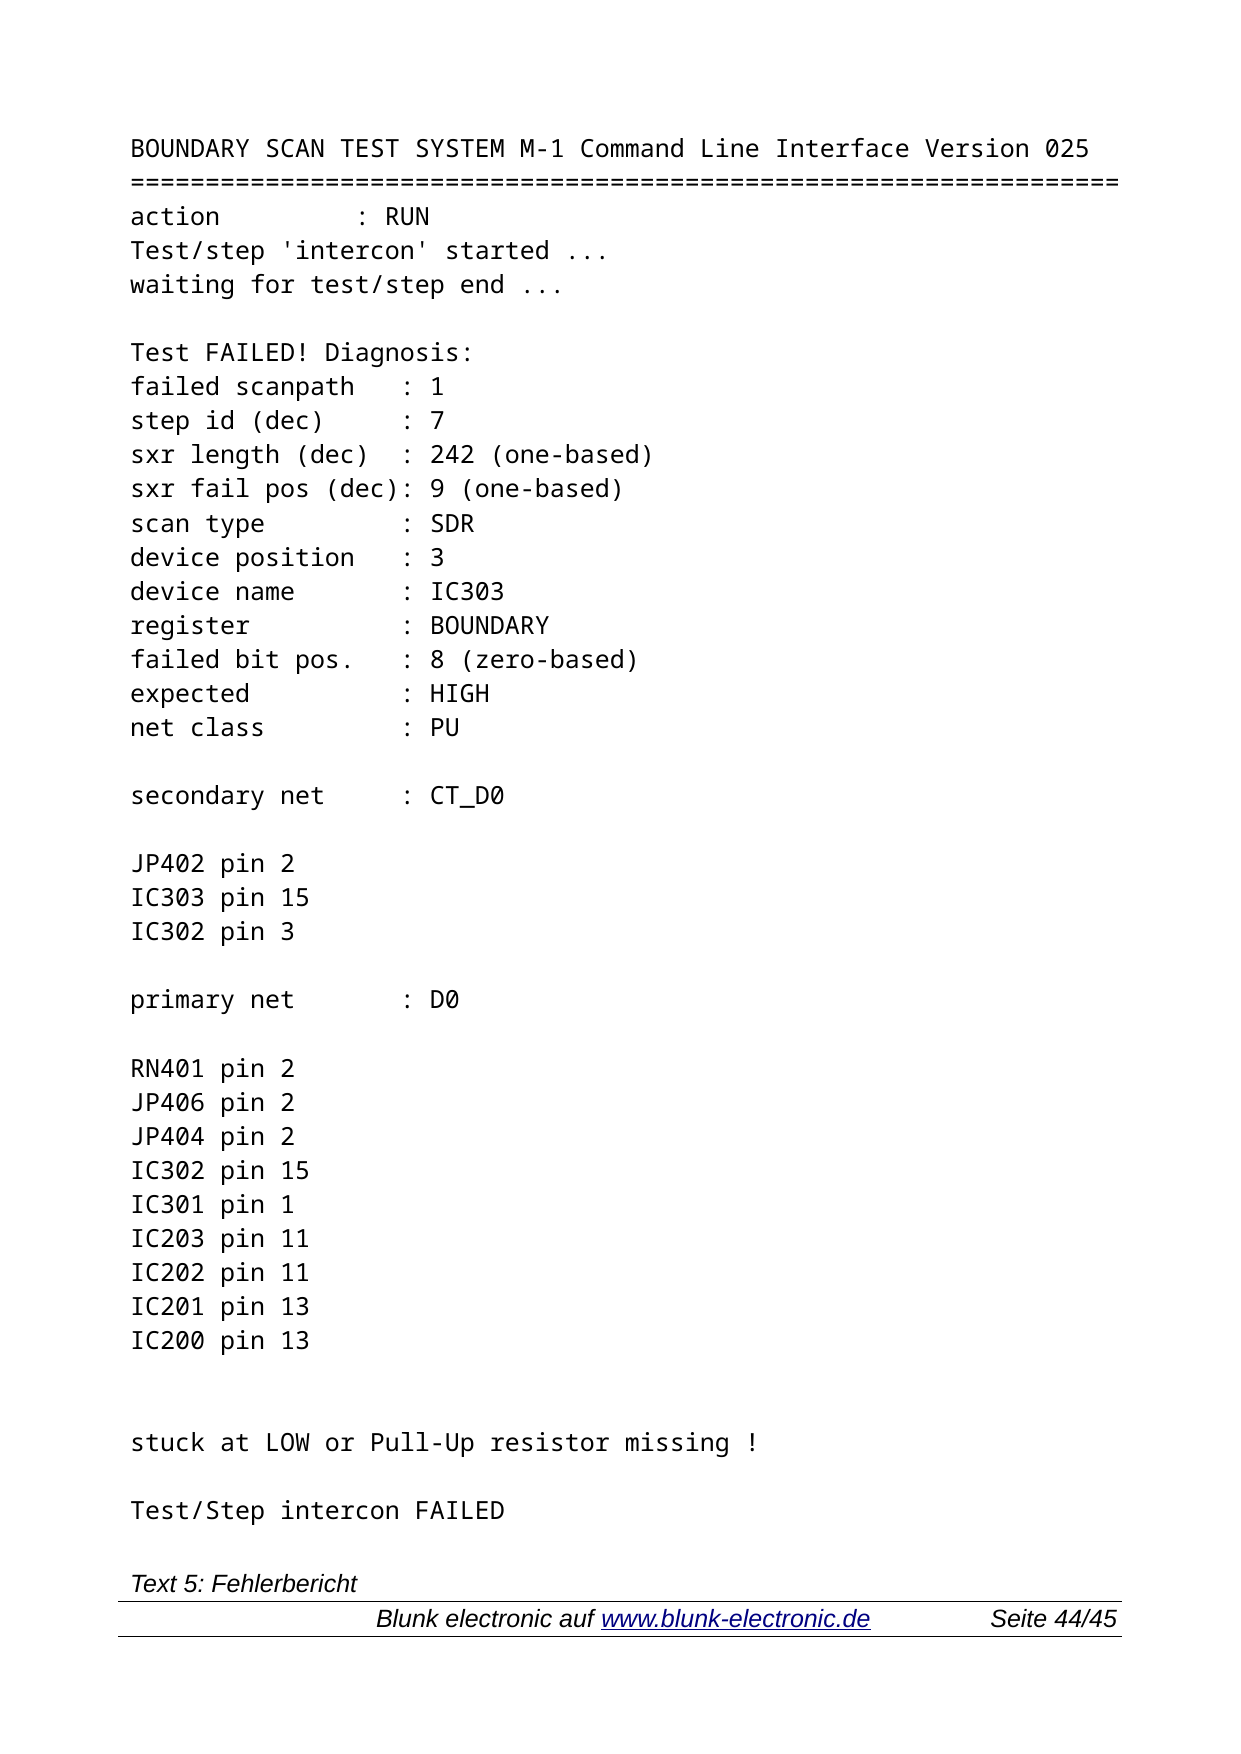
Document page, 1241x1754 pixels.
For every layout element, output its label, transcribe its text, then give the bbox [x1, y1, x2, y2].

text Text 5: Fehlerbericht [130, 1568, 1122, 1597]
